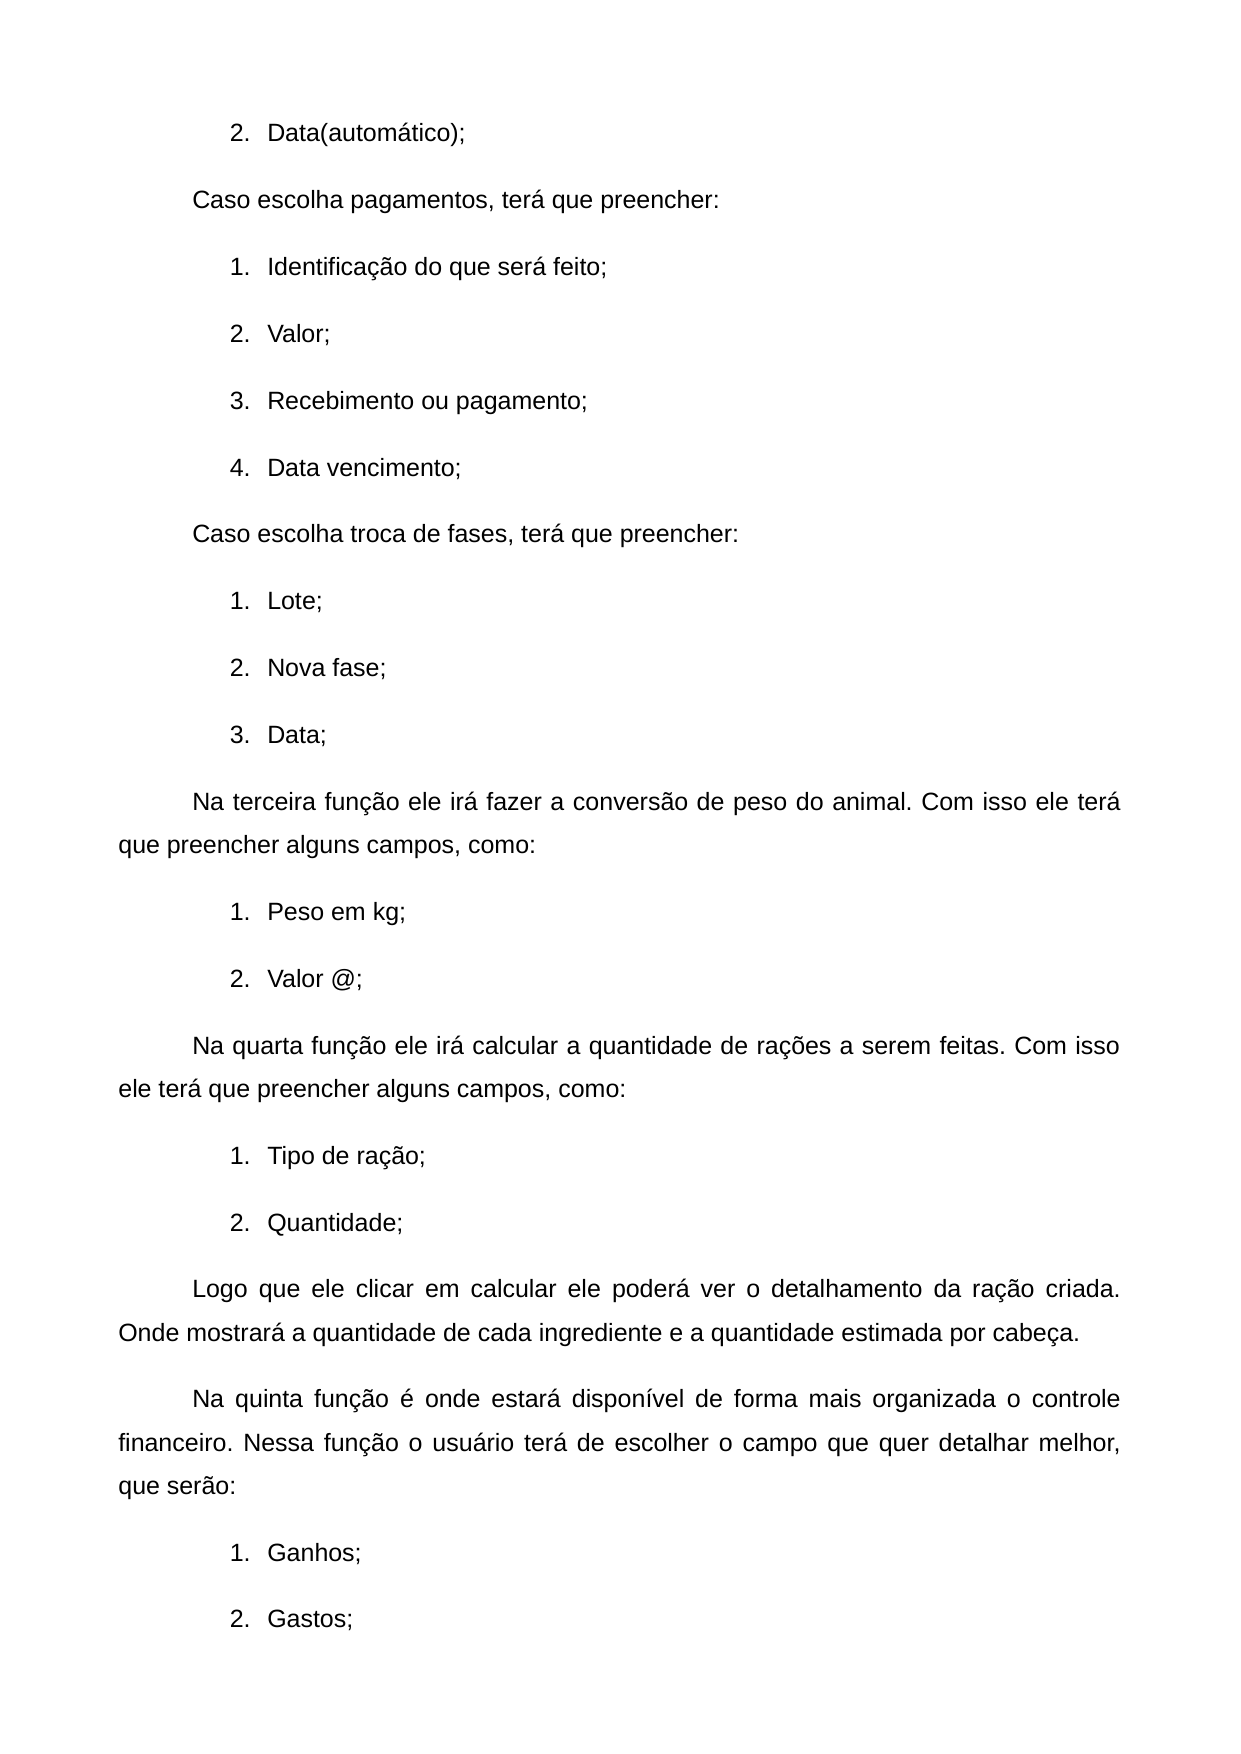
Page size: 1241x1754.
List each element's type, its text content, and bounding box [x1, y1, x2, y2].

list Data; [229, 720, 1122, 749]
list Lote; [229, 586, 1122, 615]
list Data(automático); [229, 118, 1122, 147]
list Identificação do que será feito; [229, 252, 1122, 281]
list Ganhos; [229, 1537, 1122, 1566]
list Peso em kg; [229, 897, 1122, 926]
text Na quarta função ele irá calcular a quantidade de rações a serem feitas. Com isso ele terá que preencher alguns campos, como: [118, 1031, 1122, 1102]
text Caso escolha pagamentos, terá que preencher: [118, 185, 1122, 214]
list Valor @; [229, 964, 1122, 992]
list Tipo de ração; [229, 1141, 1122, 1169]
text Na quinta função é onde estará disponível de forma mais organizada o controle financeiro. Nessa função o usuário terá de escolher o campo que quer detalhar melhor, que serão: [118, 1384, 1122, 1499]
list Nova fase; [229, 653, 1122, 682]
list Data vencimento; [229, 452, 1122, 481]
list Gastos; [229, 1604, 1122, 1633]
text Na terceira função ele irá fazer a conversão de peso do animal. Com isso ele terá que preencher alguns campos, como: [118, 787, 1122, 859]
list Valor; [229, 319, 1122, 347]
text Logo que ele clicar em calcular ele poderá ver o detalhamento da ração criada. Onde mostrará a quantidade de cada ingrediente e a quantidade estimada por cabeça. [118, 1274, 1122, 1346]
list Recebimento ou pagamento; [229, 386, 1122, 414]
list Quantidade; [229, 1207, 1122, 1236]
text Caso escolha troca de fases, terá que preencher: [118, 519, 1122, 548]
